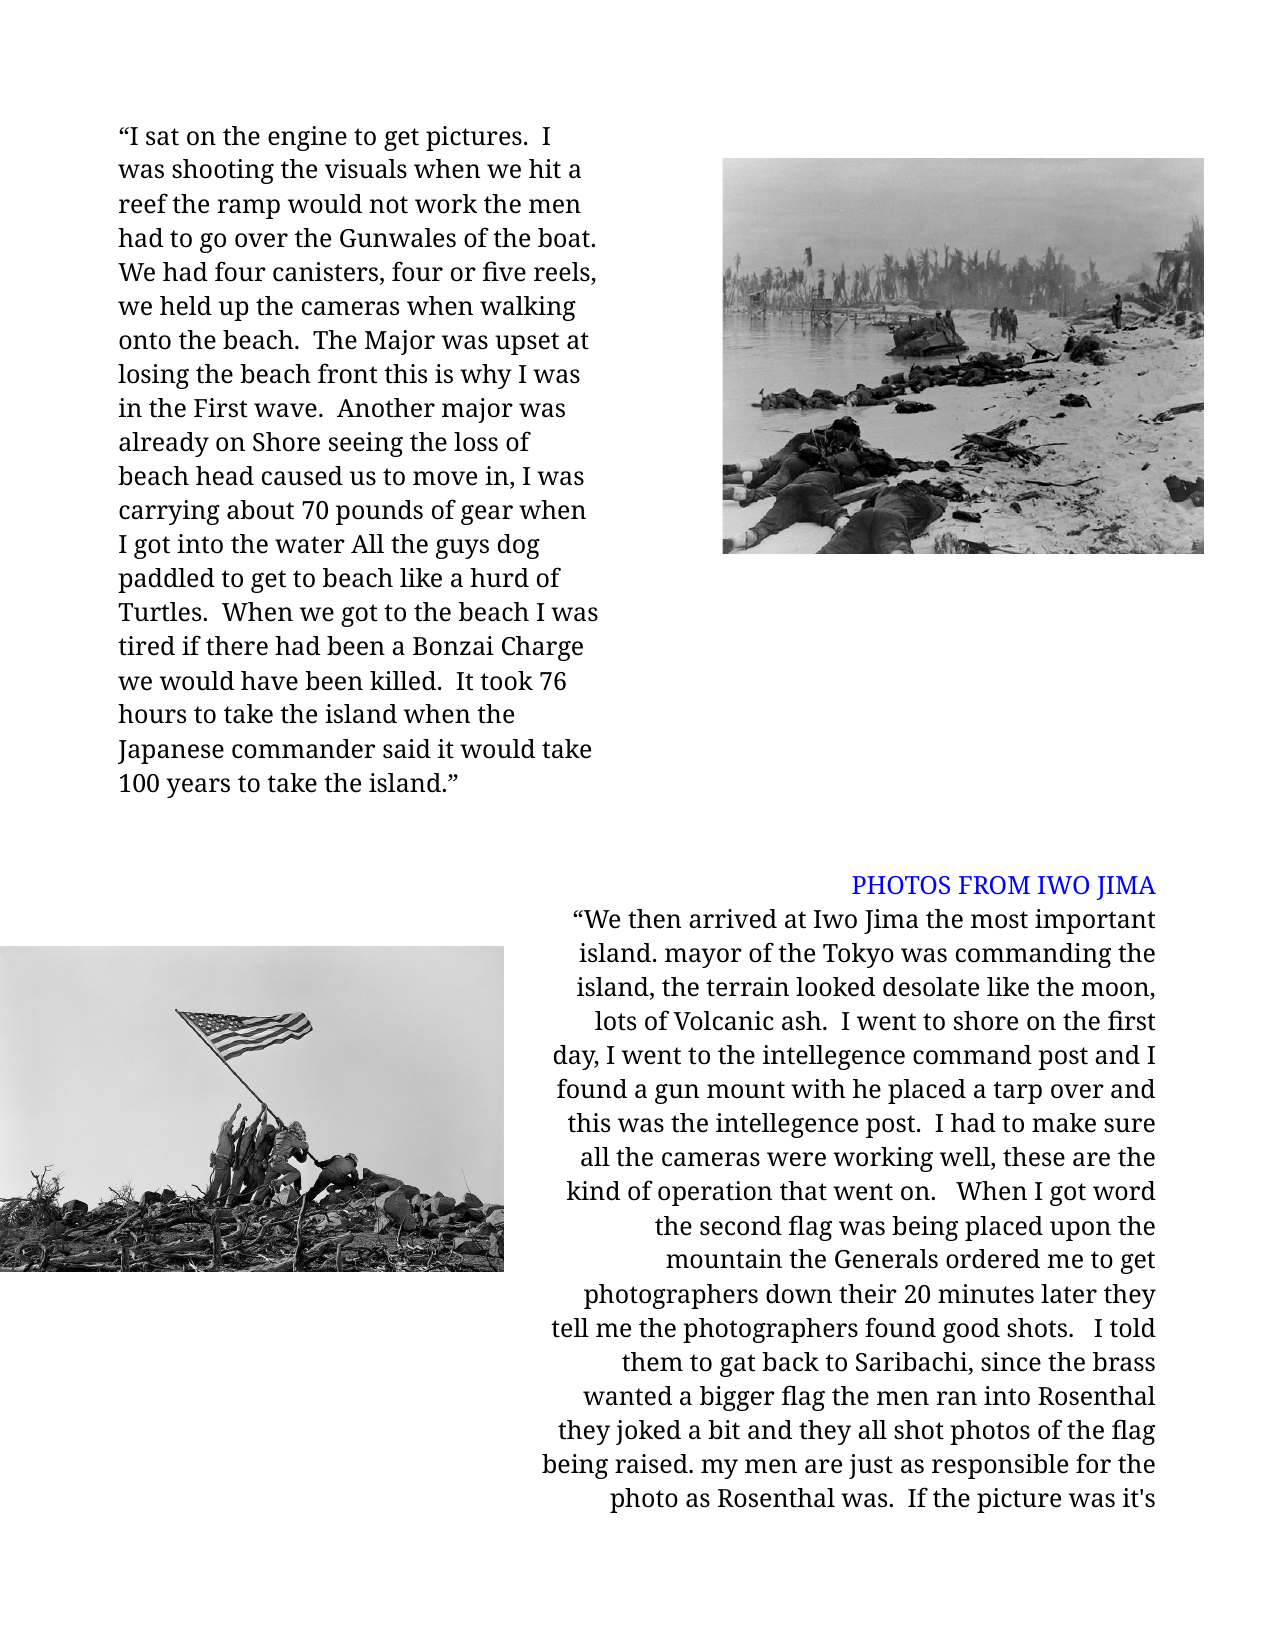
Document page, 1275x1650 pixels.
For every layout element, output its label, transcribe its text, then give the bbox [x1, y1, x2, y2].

text “I sat on the engine to get pictures. I was shooting the visuals when we hit a reef the ramp would not work the men had to go over the Gunwales of the boat. We had four canisters, four or five reels, we held up the cameras when walking onto the beach. The Major was upset at losing the beach front this is why I was in the First wave. Another major was already on Shore seeing the loss of beach head caused us to move in, I was carrying about 70 pounds of gear when I got into the water All the guys dog paddled to get to beach like a hurd of Turtles. When we got to the beach I was tired if there had been a Bonzai Charge we would have been killed. It took 76 hours to take the island when the Japanese commander said it would take 100 years to take the island.” [118, 118, 600, 799]
picture [0, 946, 504, 1272]
text PHOTOS FROM IWO JIMA [118, 867, 1156, 902]
picture [722, 158, 1204, 554]
text “We then arrived at Iwo Jima the most important island. mayor of the Tokyo was commanding the island, the terrain looked desolate like the moon, lots of Volcanic ash. I went to shore on the first day, I went to the intellegence command post and I found a gun mount with he placed a tarp over and this was the intellegence post. I had to make sure all the cameras were working well, these are the kind of operation that went on. When I got word the second flag was being placed upon the mountain the Generals ordered me to get photographers down their 20 minutes later they tell me the photographers found good shots. I told them to gat back to Saribachi, since the brass wanted a bigger flag the men ran into Rosenthal they joked a bit and they all shot photos of the flag being raised. my men are just as responsible for the photo as Rosenthal was. If the picture was it's [541, 902, 1156, 1515]
